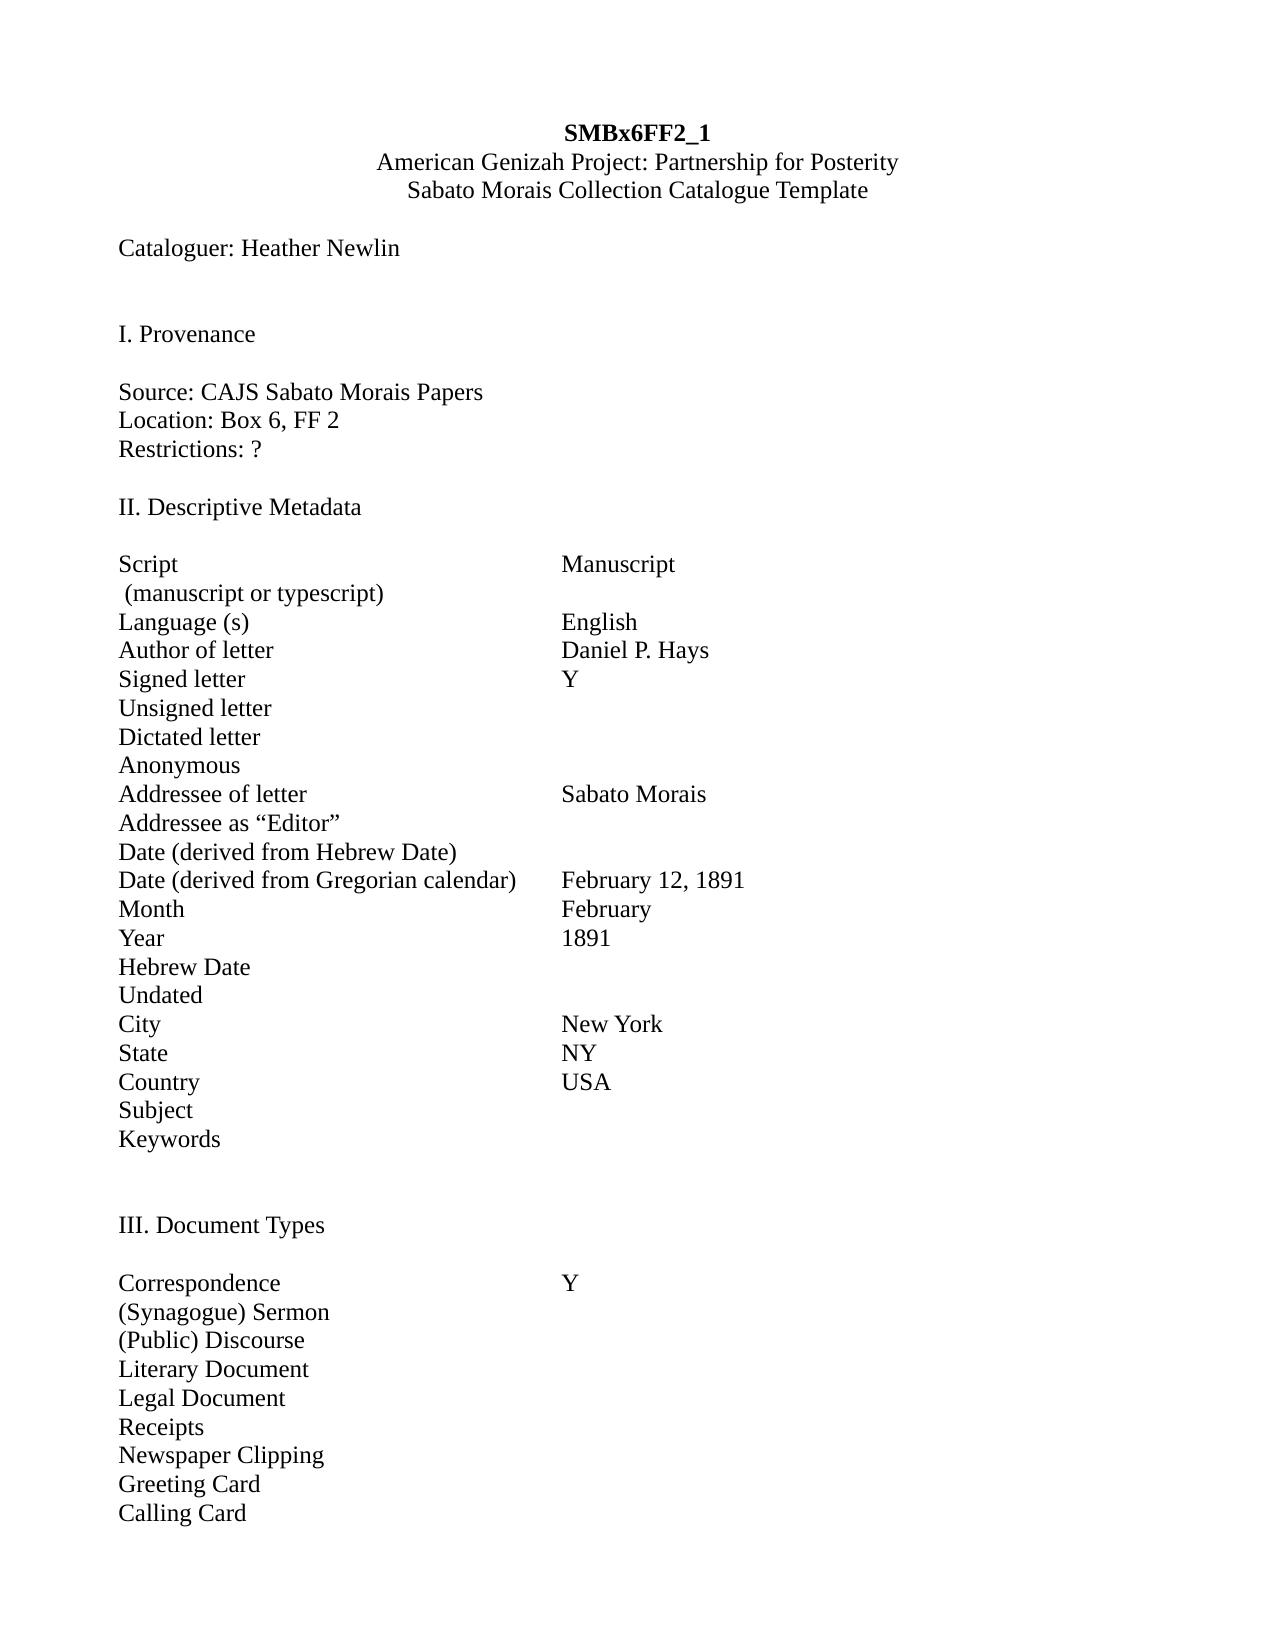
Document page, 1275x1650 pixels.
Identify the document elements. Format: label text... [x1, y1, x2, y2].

text SMBx6FF2_1 [118, 118, 1157, 147]
text Restrictions: ? [118, 434, 1157, 463]
text Month February [118, 894, 1157, 923]
text Correspondence Y [118, 1268, 1157, 1297]
text (manuscript or typescript) [118, 578, 1157, 607]
text (Synagogue) Sermon [118, 1297, 1157, 1326]
text Legal Document [118, 1383, 1157, 1412]
text Date (derived from Hebrew Date) [118, 837, 1157, 866]
text Unsigned letter [118, 693, 1157, 722]
text Greeting Card [118, 1469, 1157, 1498]
text Location: Box 6, FF 2 [118, 406, 1157, 434]
text III. Document Types [118, 1211, 1157, 1239]
text Source: CAJS Sabato Morais Papers [118, 377, 1157, 406]
text Signed letter Y [118, 664, 1157, 693]
text Calling Card [118, 1498, 1157, 1527]
text Subject [118, 1096, 1157, 1124]
text Addressee as “Editor” [118, 808, 1157, 837]
text Anonymous [118, 751, 1157, 779]
text Cataloguer: Heather Newlin [118, 233, 1157, 262]
text Keywords [118, 1124, 1157, 1153]
text City New York [118, 1009, 1157, 1038]
text Country USA [118, 1067, 1157, 1096]
text State NY [118, 1038, 1157, 1067]
text I. Provenance [118, 319, 1157, 348]
text American Genizah Project: Partnership for Posterity [118, 147, 1157, 176]
text Author of letter Daniel P. Hays [118, 636, 1157, 664]
text Addressee of letter Sabato Morais [118, 779, 1157, 808]
text Date (derived from Gregorian calendar) February 12, 1891 [118, 866, 1157, 894]
text Language (s) English [118, 607, 1157, 636]
text Literary Document [118, 1354, 1157, 1383]
text Hebrew Date [118, 952, 1157, 981]
text (Public) Discourse [118, 1326, 1157, 1354]
text Newspaper Clipping [118, 1441, 1157, 1469]
text Year 1891 [118, 923, 1157, 952]
text II. Descriptive Metadata [118, 492, 1157, 521]
text Script Manuscript [118, 549, 1157, 578]
text Receipts [118, 1412, 1157, 1441]
text Sabato Morais Collection Catalogue Template [118, 176, 1157, 204]
text Dictated letter [118, 722, 1157, 751]
text Undated [118, 981, 1157, 1009]
